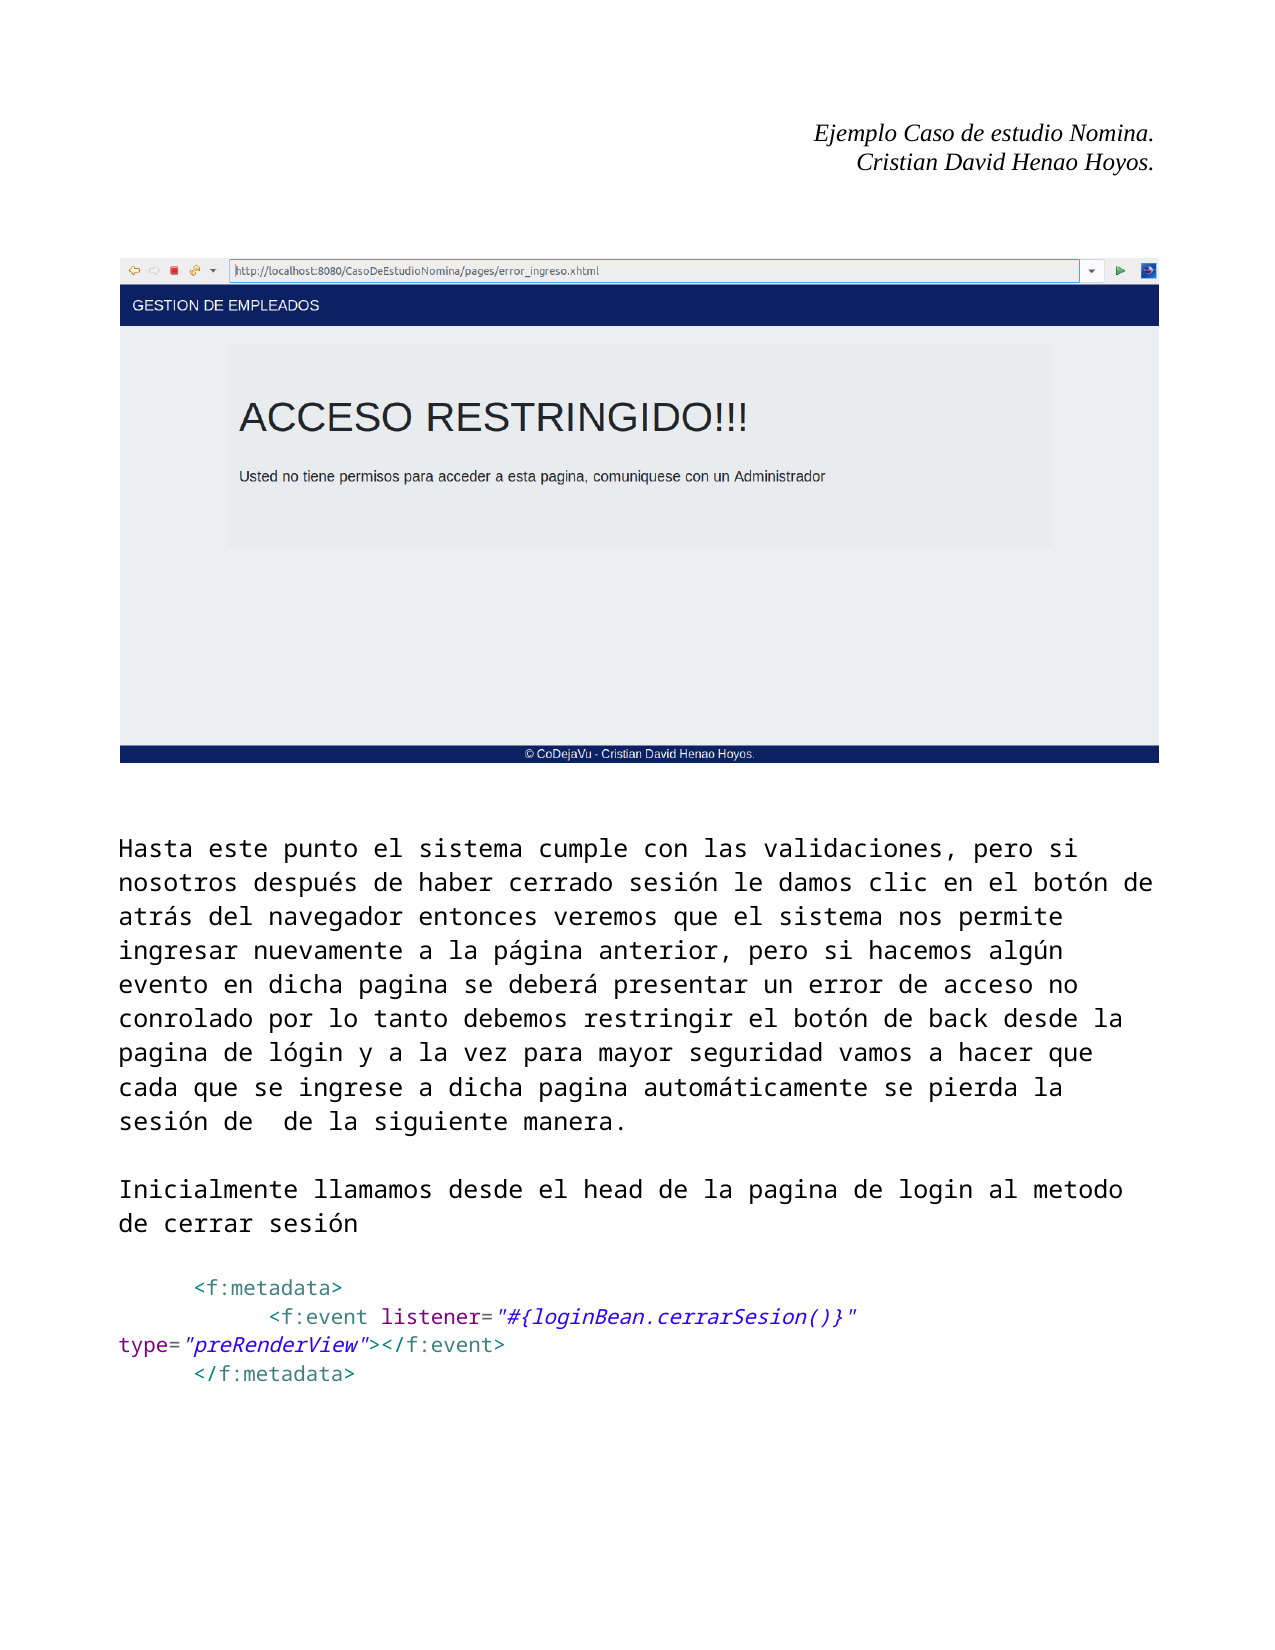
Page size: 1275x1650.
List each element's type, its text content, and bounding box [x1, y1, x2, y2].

text <f:event listener="#{loginBean.cerrarSesion()}" type="preRenderView"></f:event> [118, 1302, 1157, 1359]
text Hasta este punto el sistema cumple con las validaciones, pero si nosotros después de haber cerrado sesión le damos clic en el botón de atrás del navegador entonces veremos que el sistema nos permite ingresar nuevamente a la página anterior, pero si hacemos algún evento en dicha pagina se deberá presentar un error de acceso no conrolado por lo tanto debemos restringir el botón de back desde la pagina de lógin y a la vez para mayor seguridad vamos a hacer que cada que se ingrese a dicha pagina automáticamente se pierda la sesión de de la siguiente manera. [118, 831, 1157, 1137]
text <f:metadata> [118, 1273, 1157, 1302]
text Inicialmente llamamos desde el head de la pagina de login al metodo de cerrar sesión [118, 1171, 1157, 1239]
text </f:metadata> [118, 1359, 1157, 1387]
picture [120, 258, 1159, 763]
